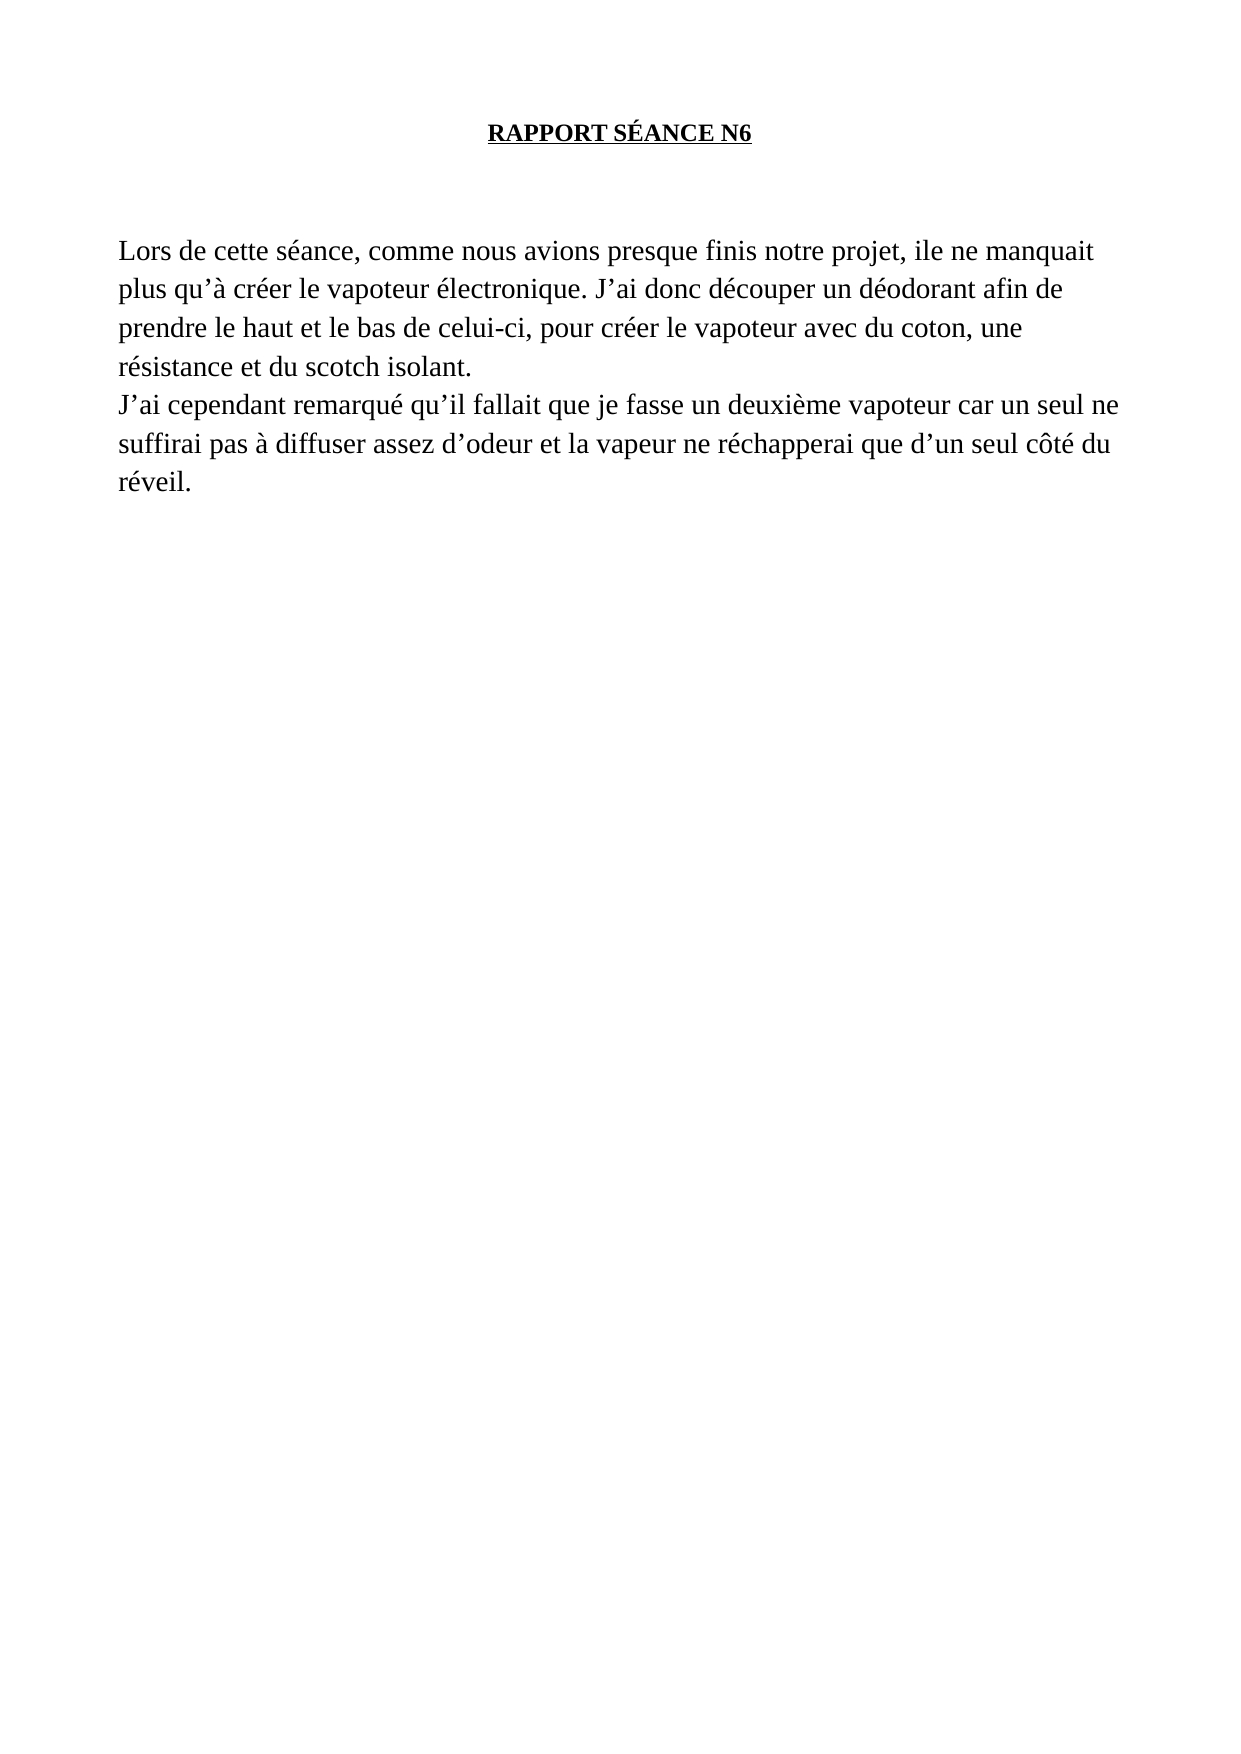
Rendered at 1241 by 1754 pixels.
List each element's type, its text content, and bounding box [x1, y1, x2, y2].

text J’ai cependant remarqué qu’il fallait que je fasse un deuxième vapoteur car un seul ne suffirai pas à diffuser assez d’odeur et la vapeur ne réchapperai que d’un seul côté du réveil. [118, 387, 1122, 498]
text RAPPORT SÉANCE N6 [118, 118, 1122, 147]
text Lors de cette séance, comme nous avions presque finis notre projet, ile ne manquait plus qu’à créer le vapoteur électronique. J’ai donc découper un déodorant afin de prendre le haut et le bas de celui-ci, pour créer le vapoteur avec du coton, une résistance et du scotch isolant. [118, 233, 1122, 382]
